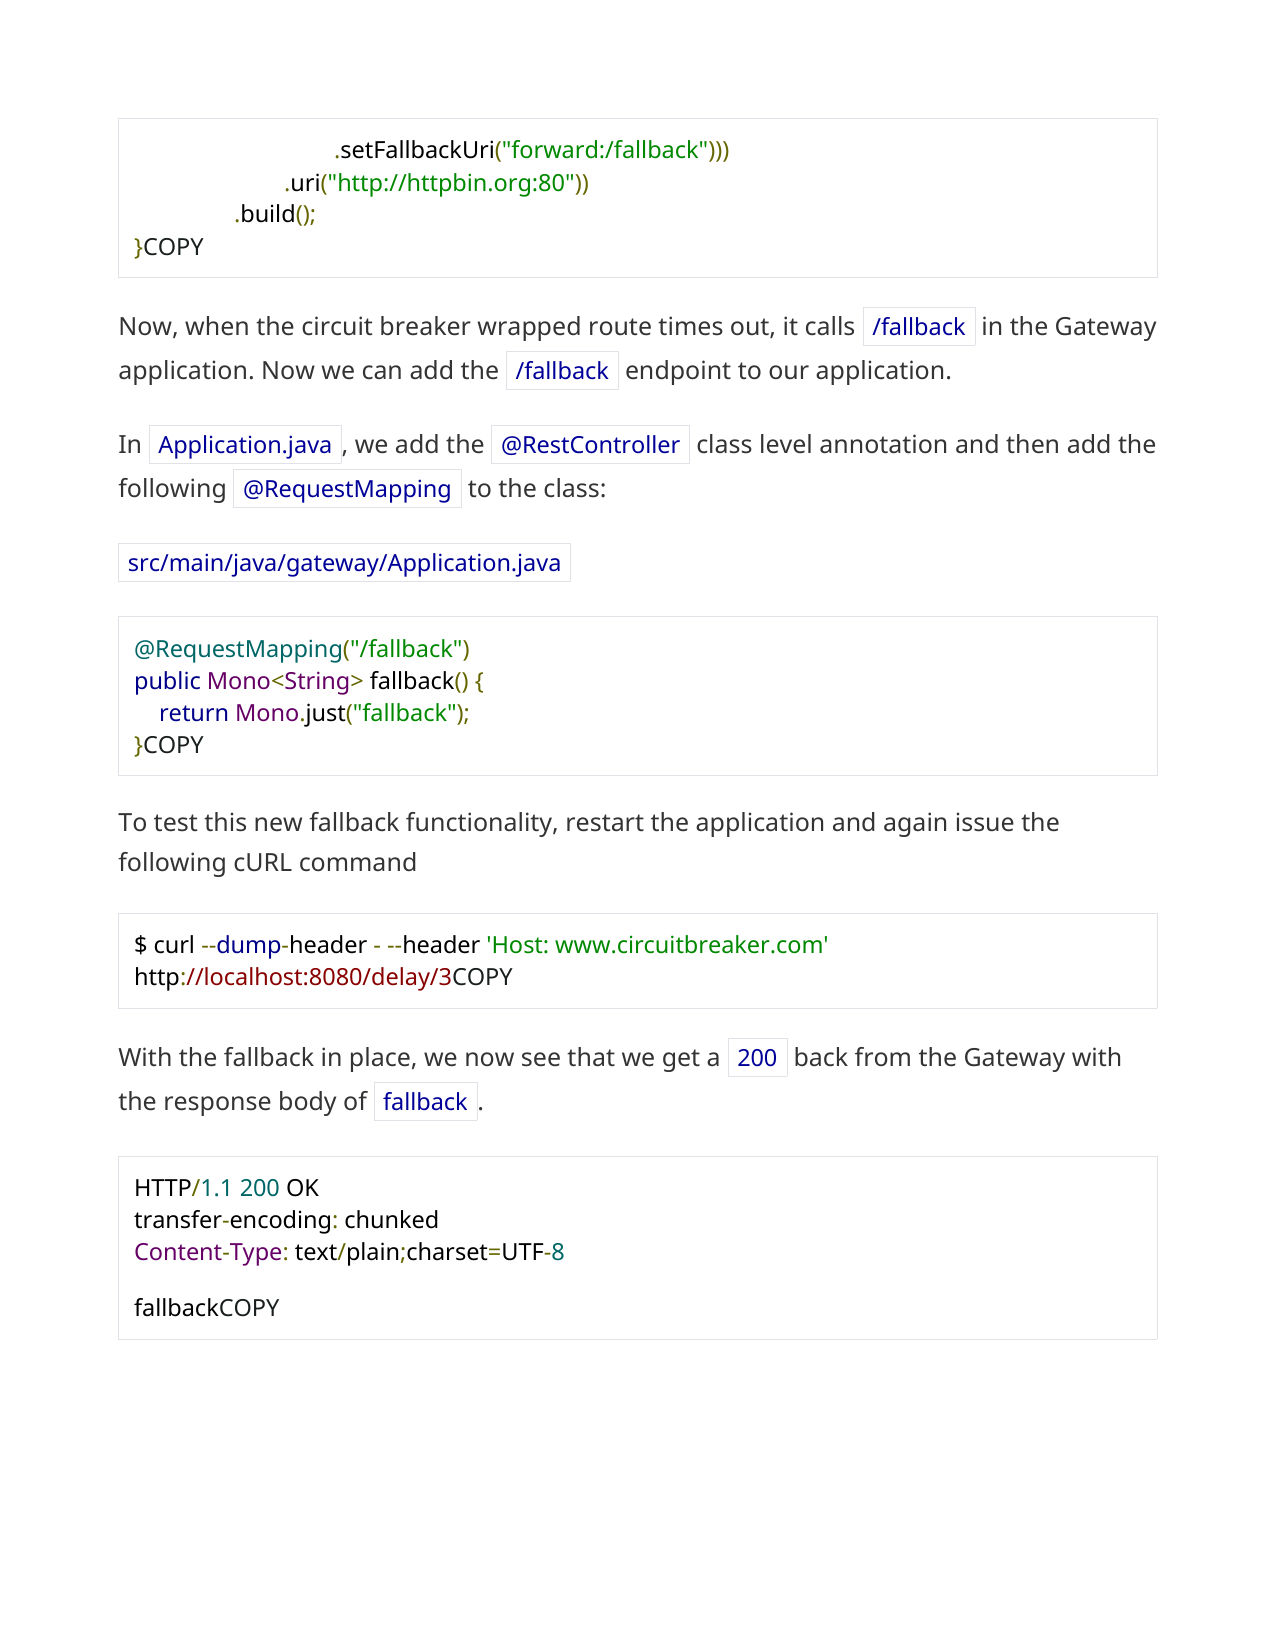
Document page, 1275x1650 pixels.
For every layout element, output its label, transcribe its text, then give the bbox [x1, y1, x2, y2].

text HTTP/1.1 200 OK [119, 1157, 1157, 1188]
text }COPY [119, 712, 1157, 775]
text To test this new fallback functionality, restart the application and again issue the following cURL command [118, 805, 1157, 878]
text In Application.java, we add the @RestController class level annotation and then add the following @RequestMapping to the class: [118, 425, 1157, 507]
text return Mono.just("fallback"); [119, 680, 1157, 712]
text [571, 543, 1157, 581]
text src/main/java/gateway/Application.java [119, 544, 570, 581]
text Content-Type: text/plain;charset=UTF-8 [119, 1219, 1157, 1267]
text }COPY [119, 214, 1157, 277]
text .build(); [119, 182, 1157, 214]
text $ curl --dump-header - --header 'Host: www.circuitbreaker.com' http://localhost:8080/delay/3COPY [119, 914, 1157, 1008]
text With the fallback in place, we now see that we get a 200 back from the Gateway with the response body of fallback. [118, 1038, 1157, 1120]
text .setFallbackUri("forward:/fallback"))) [119, 119, 1157, 150]
text .uri("http://httpbin.org:80")) [119, 150, 1157, 182]
text @RequestMapping("/fallback") [119, 617, 1157, 648]
text Now, when the circuit breaker wrapped route times out, it calls /fallback in the Gateway application. Now we can add the /fallback endpoint to our application. [118, 307, 1157, 389]
text fallbackCOPY [119, 1275, 1157, 1339]
text public Mono<String> fallback() { [119, 648, 1157, 680]
text transfer-encoding: chunked [119, 1188, 1157, 1219]
